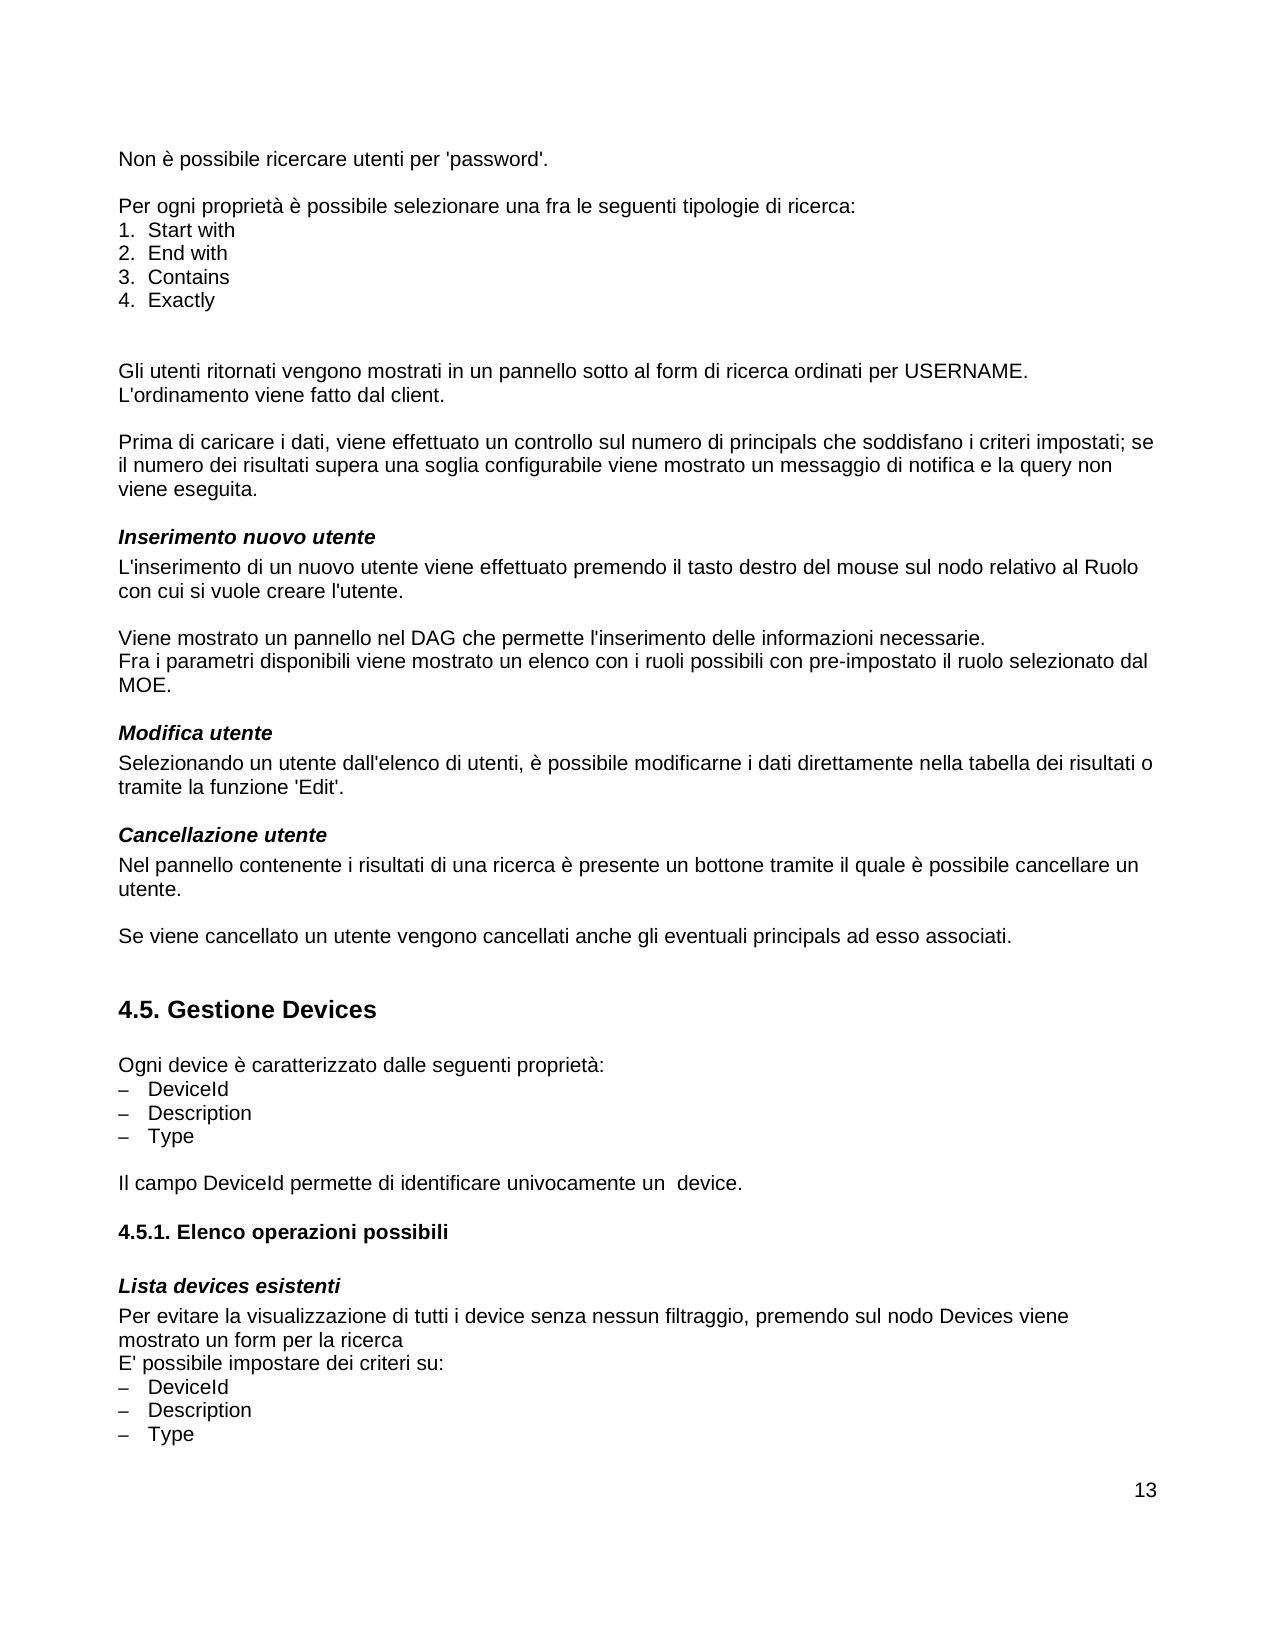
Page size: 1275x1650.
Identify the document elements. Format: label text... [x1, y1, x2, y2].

list Description [118, 1399, 1157, 1422]
text Fra i parametri disponibili viene mostrato un elenco con i ruoli possibili con pre-impostato il ruolo selezionato dal MOE. [118, 650, 1157, 697]
text Gli utenti ritornati vengono mostrati in un pannello sotto al form di ricerca ordinati per USERNAME. L'ordinamento viene fatto dal client. [118, 359, 1157, 407]
list Exactly [118, 289, 1157, 312]
subtitle Lista devices esistenti [118, 1275, 1157, 1298]
list DeviceId [118, 1077, 1157, 1101]
subtitle Inserimento nuovo utente [118, 526, 1157, 549]
list DeviceId [118, 1375, 1157, 1399]
list Type [118, 1422, 1157, 1446]
list Start with [118, 218, 1157, 242]
text Non è possibile ricercare utenti per 'password'. [118, 148, 1157, 171]
list End with [118, 242, 1157, 265]
list Contains [118, 265, 1157, 289]
text Nel pannello contenente i risultati di una ricerca è presente un bottone tramite il quale è possibile cancellare un utente. [118, 853, 1157, 901]
subtitle Elenco operazioni possibili [118, 1220, 1157, 1244]
text Il campo DeviceId permette di identificare univocamente un device. [118, 1172, 1157, 1195]
text Selezionando un utente dall'elenco di utenti, è possibile modificarne i dati direttamente nella tabella dei risultati o tramite la funzione 'Edit'. [118, 752, 1157, 799]
text Ogni device è caratterizzato dalle seguenti proprietà: [118, 1054, 1157, 1077]
text Prima di caricare i dati, viene effettuato un controllo sul numero di principals che soddisfano i criteri impostati; se il numero dei risultati supera una soglia configurabile viene mostrato un messaggio di notifica e la query non viene eseguita. [118, 430, 1157, 501]
list Description [118, 1101, 1157, 1124]
text L'inserimento di un nuovo utente viene effettuato premendo il tasto destro del mouse sul nodo relativo al Ruolo con cui si vuole creare l'utente. [118, 556, 1157, 603]
subtitle Cancellazione utente [118, 824, 1157, 847]
text Per evitare la visualizzazione di tutti i device senza nessun filtraggio, premendo sul nodo Devices viene mostrato un form per la ricerca [118, 1305, 1157, 1352]
text Viene mostrato un pannello nel DAG che permette l'inserimento delle informazioni necessarie. [118, 626, 1157, 650]
subtitle Modifica utente [118, 722, 1157, 745]
text Se viene cancellato un utente vengono cancellati anche gli eventuali principals ad esso associati. [118, 924, 1157, 948]
subtitle Gestione Devices [118, 996, 1157, 1024]
list Type [118, 1124, 1157, 1148]
text E' possibile impostare dei criteri su: [118, 1352, 1157, 1375]
text Per ogni proprietà è possibile selezionare una fra le seguenti tipologie di ricerca: [118, 195, 1157, 218]
